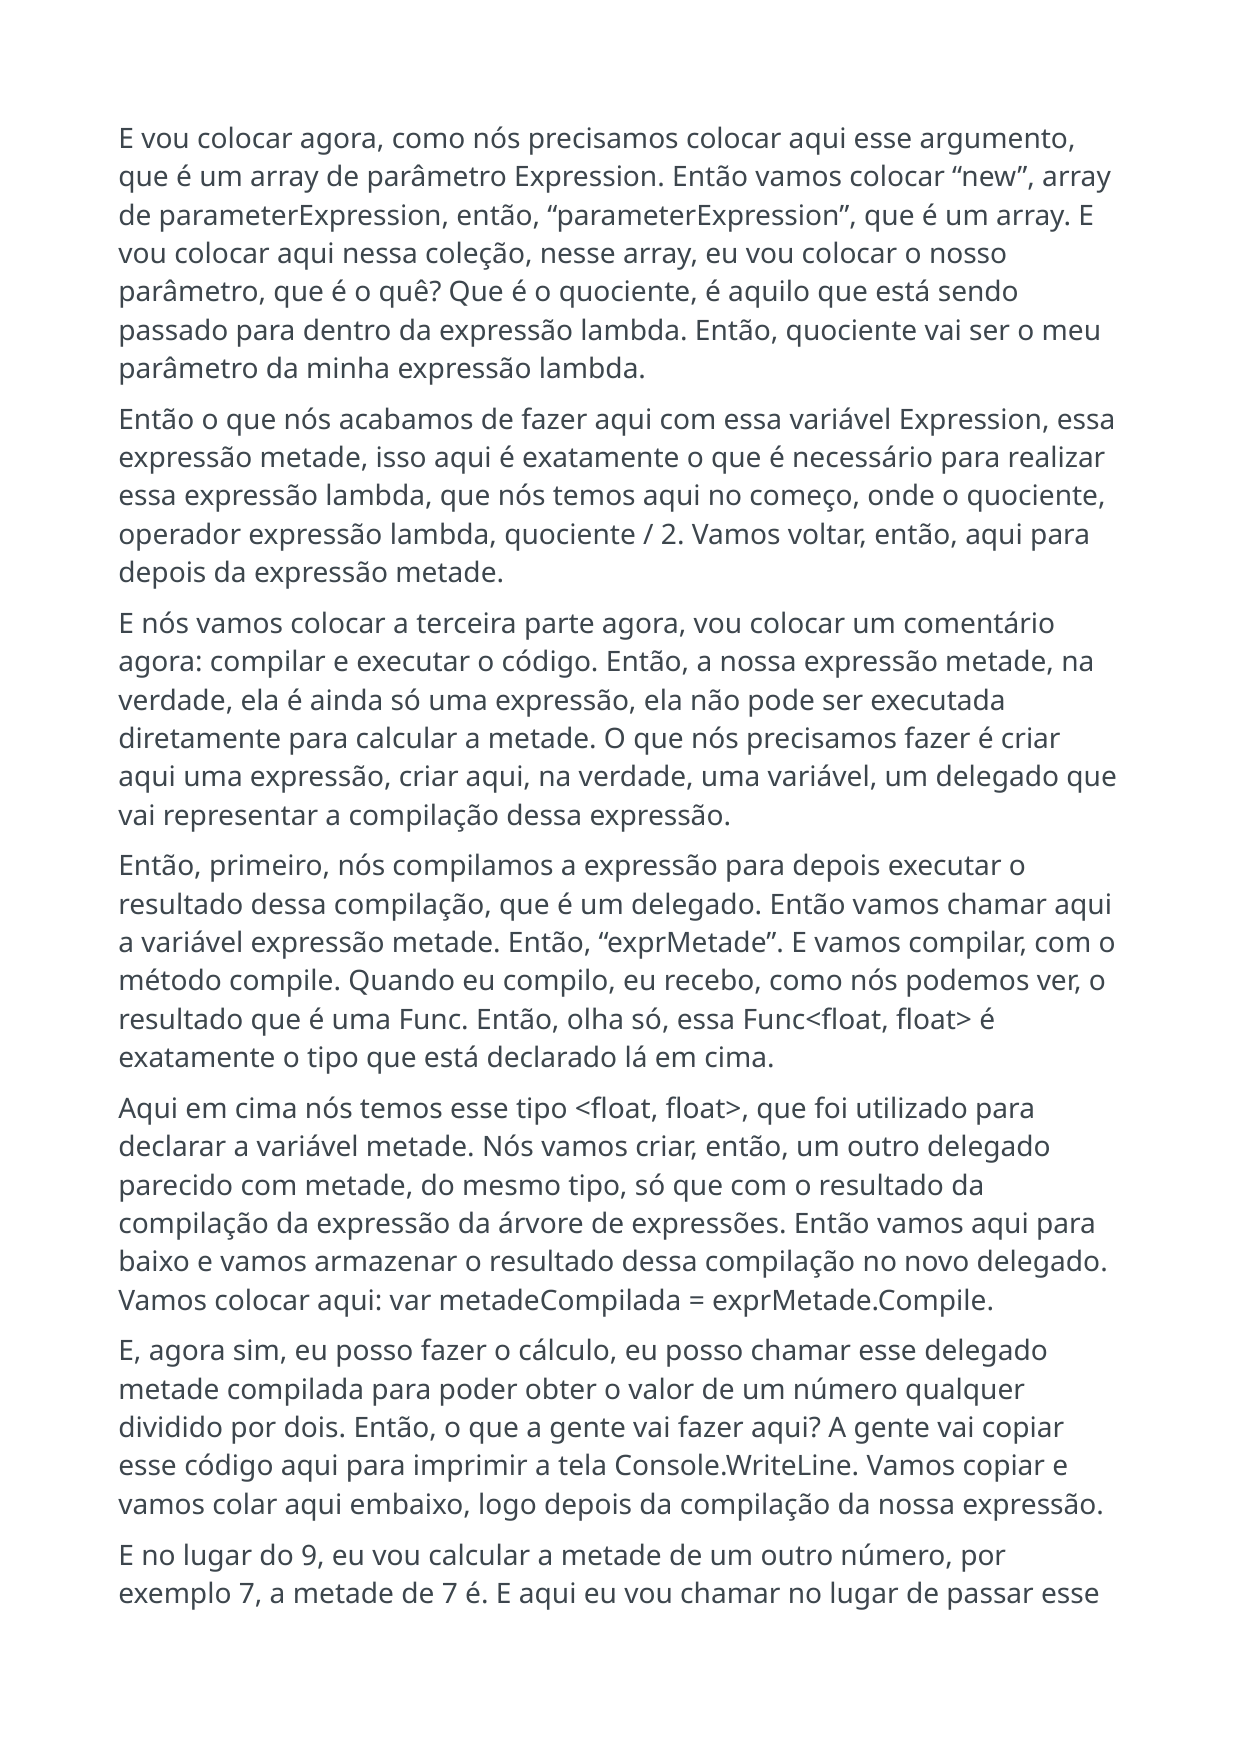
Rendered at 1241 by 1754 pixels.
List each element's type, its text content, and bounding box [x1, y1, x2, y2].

text Então, primeiro, nós compilamos a expressão para depois executar o resultado dessa compilação, que é um delegado. Então vamos chamar aqui a variável expressão metade. Então, “exprMetade”. E vamos compilar, com o método compile. Quando eu compilo, eu recebo, como nós podemos ver, o resultado que é uma Func. Então, olha só, essa Func<float, float> é exatamente o tipo que está declarado lá em cima. [118, 846, 1122, 1076]
text Então o que nós acabamos de fazer aqui com essa variável Expression, essa expressão metade, isso aqui é exatamente o que é necessário para realizar essa expressão lambda, que nós temos aqui no começo, onde o quociente, operador expressão lambda, quociente / 2. Vamos voltar, então, aqui para depois da expressão metade. [118, 399, 1122, 591]
text E vou colocar agora, como nós precisamos colocar aqui esse argumento, que é um array de parâmetro Expression. Então vamos colocar “new”, array de parameterExpression, então, “parameterExpression”, que é um array. E vou colocar aqui nessa coleção, nesse array, eu vou colocar o nosso parâmetro, que é o quê? Que é o quociente, é aquilo que está sendo passado para dentro da expressão lambda. Então, quociente vai ser o meu parâmetro da minha expressão lambda. [118, 118, 1122, 386]
text E, agora sim, eu posso fazer o cálculo, eu posso chamar esse delegado metade compilada para poder obter o valor de um número qualquer dividido por dois. Então, o que a gente vai fazer aqui? A gente vai copiar esse código aqui para imprimir a tela Console.WriteLine. Vamos copiar e vamos colar aqui embaixo, logo depois da compilação da nossa expressão. [118, 1331, 1122, 1522]
text Aqui em cima nós temos esse tipo <float, float>, que foi utilizado para declarar a variável metade. Nós vamos criar, então, um outro delegado parecido com metade, do mesmo tipo, só que com o resultado da compilação da expressão da árvore de expressões. Então vamos aqui para baixo e vamos armazenar o resultado dessa compilação no novo delegado. Vamos colocar aqui: var metadeCompilada = exprMetade.Compile. [118, 1088, 1122, 1318]
text E no lugar do 9, eu vou calcular a metade de um outro número, por exemplo 7, a metade de 7 é. E aqui eu vou chamar no lugar de passar esse [118, 1535, 1122, 1611]
text E nós vamos colocar a terceira parte agora, vou colocar um comentário agora: compilar e executar o código. Então, a nossa expressão metade, na verdade, ela é ainda só uma expressão, ela não pode ser executada diretamente para calcular a metade. O que nós precisamos fazer é criar aqui uma expressão, criar aqui, na verdade, uma variável, um delegado que vai representar a compilação dessa expressão. [118, 603, 1122, 833]
